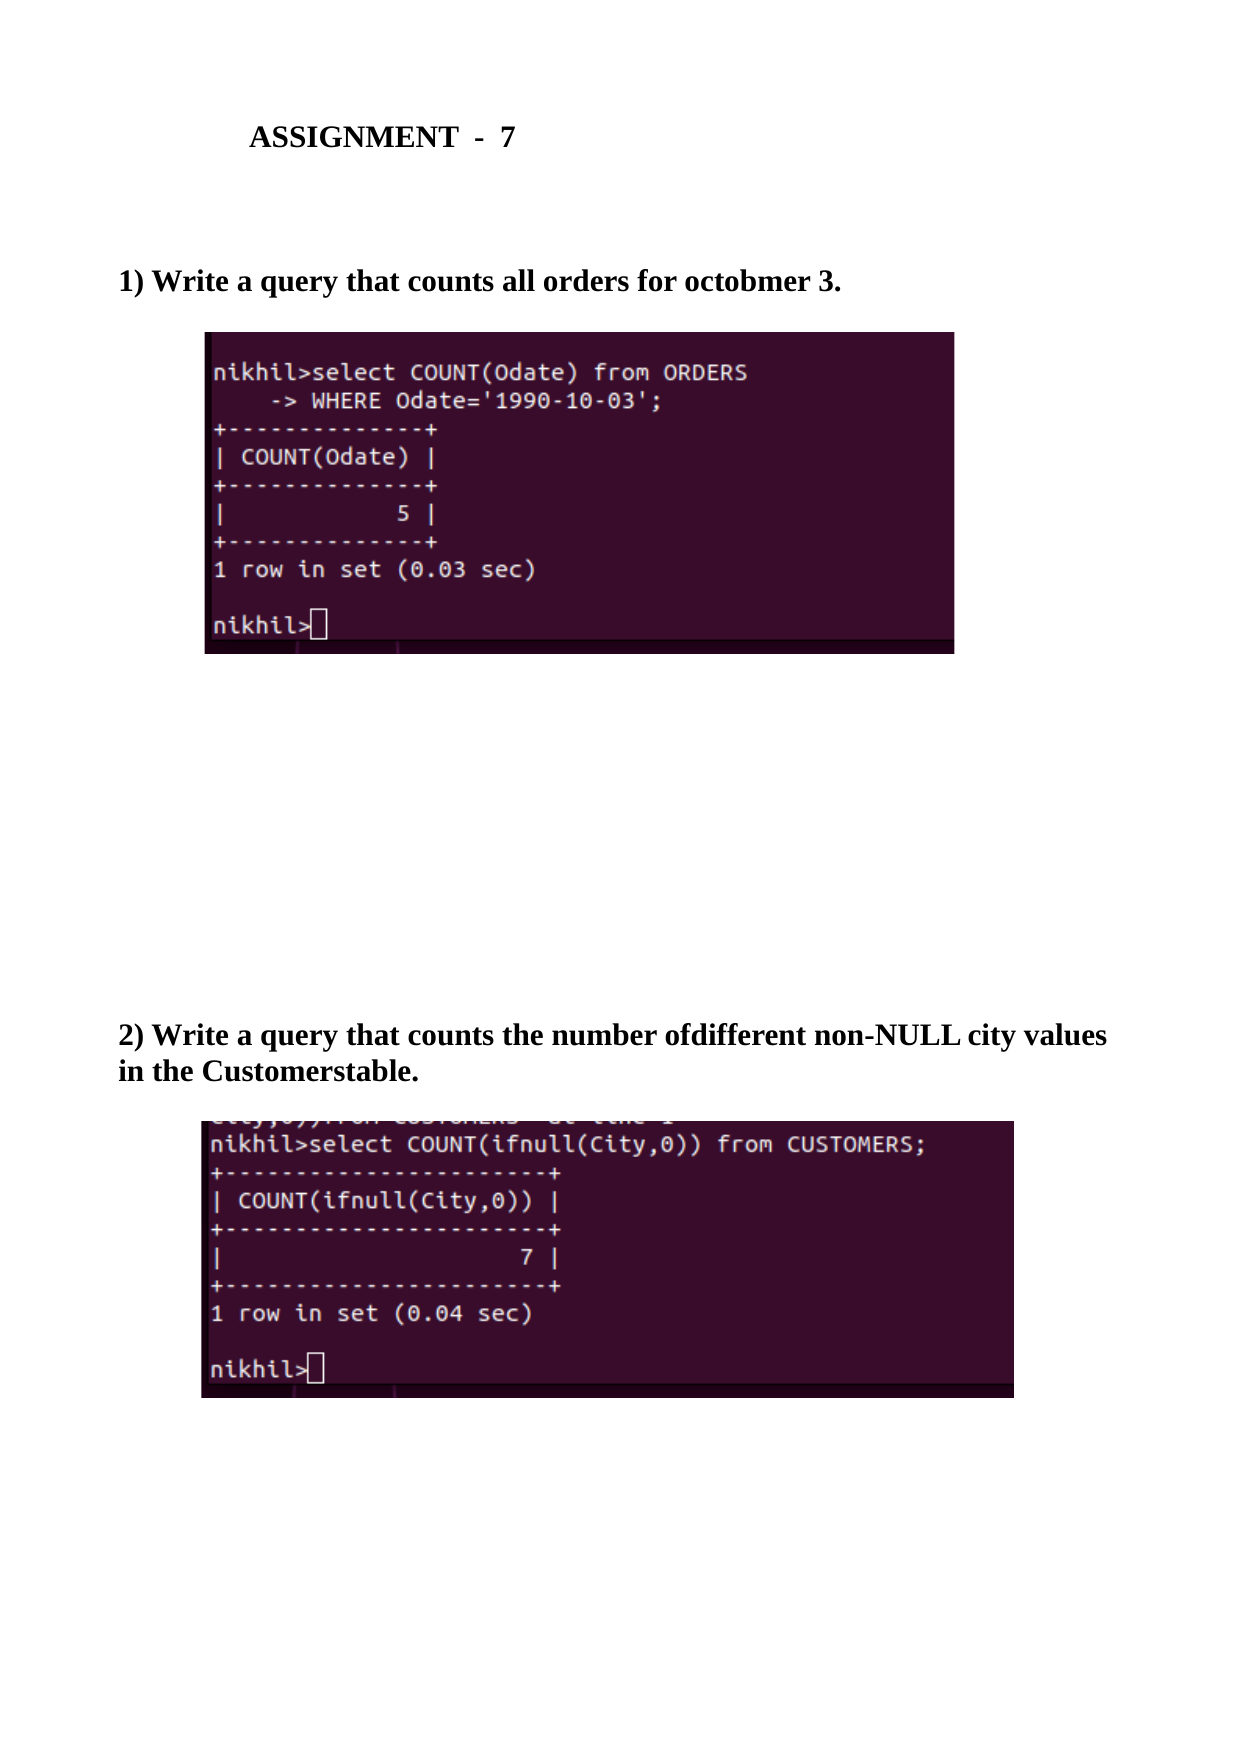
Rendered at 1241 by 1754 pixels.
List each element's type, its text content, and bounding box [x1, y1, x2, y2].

text 1) Write a query that counts all orders for octobmer 3. [118, 262, 1122, 298]
picture [201, 1121, 1014, 1398]
picture [204, 332, 955, 654]
text 2) Write a query that counts the number ofdifferent non-NULL city values in the Customerstable. [118, 1017, 1122, 1088]
text ASSIGNMENT - 7 [118, 118, 1122, 154]
